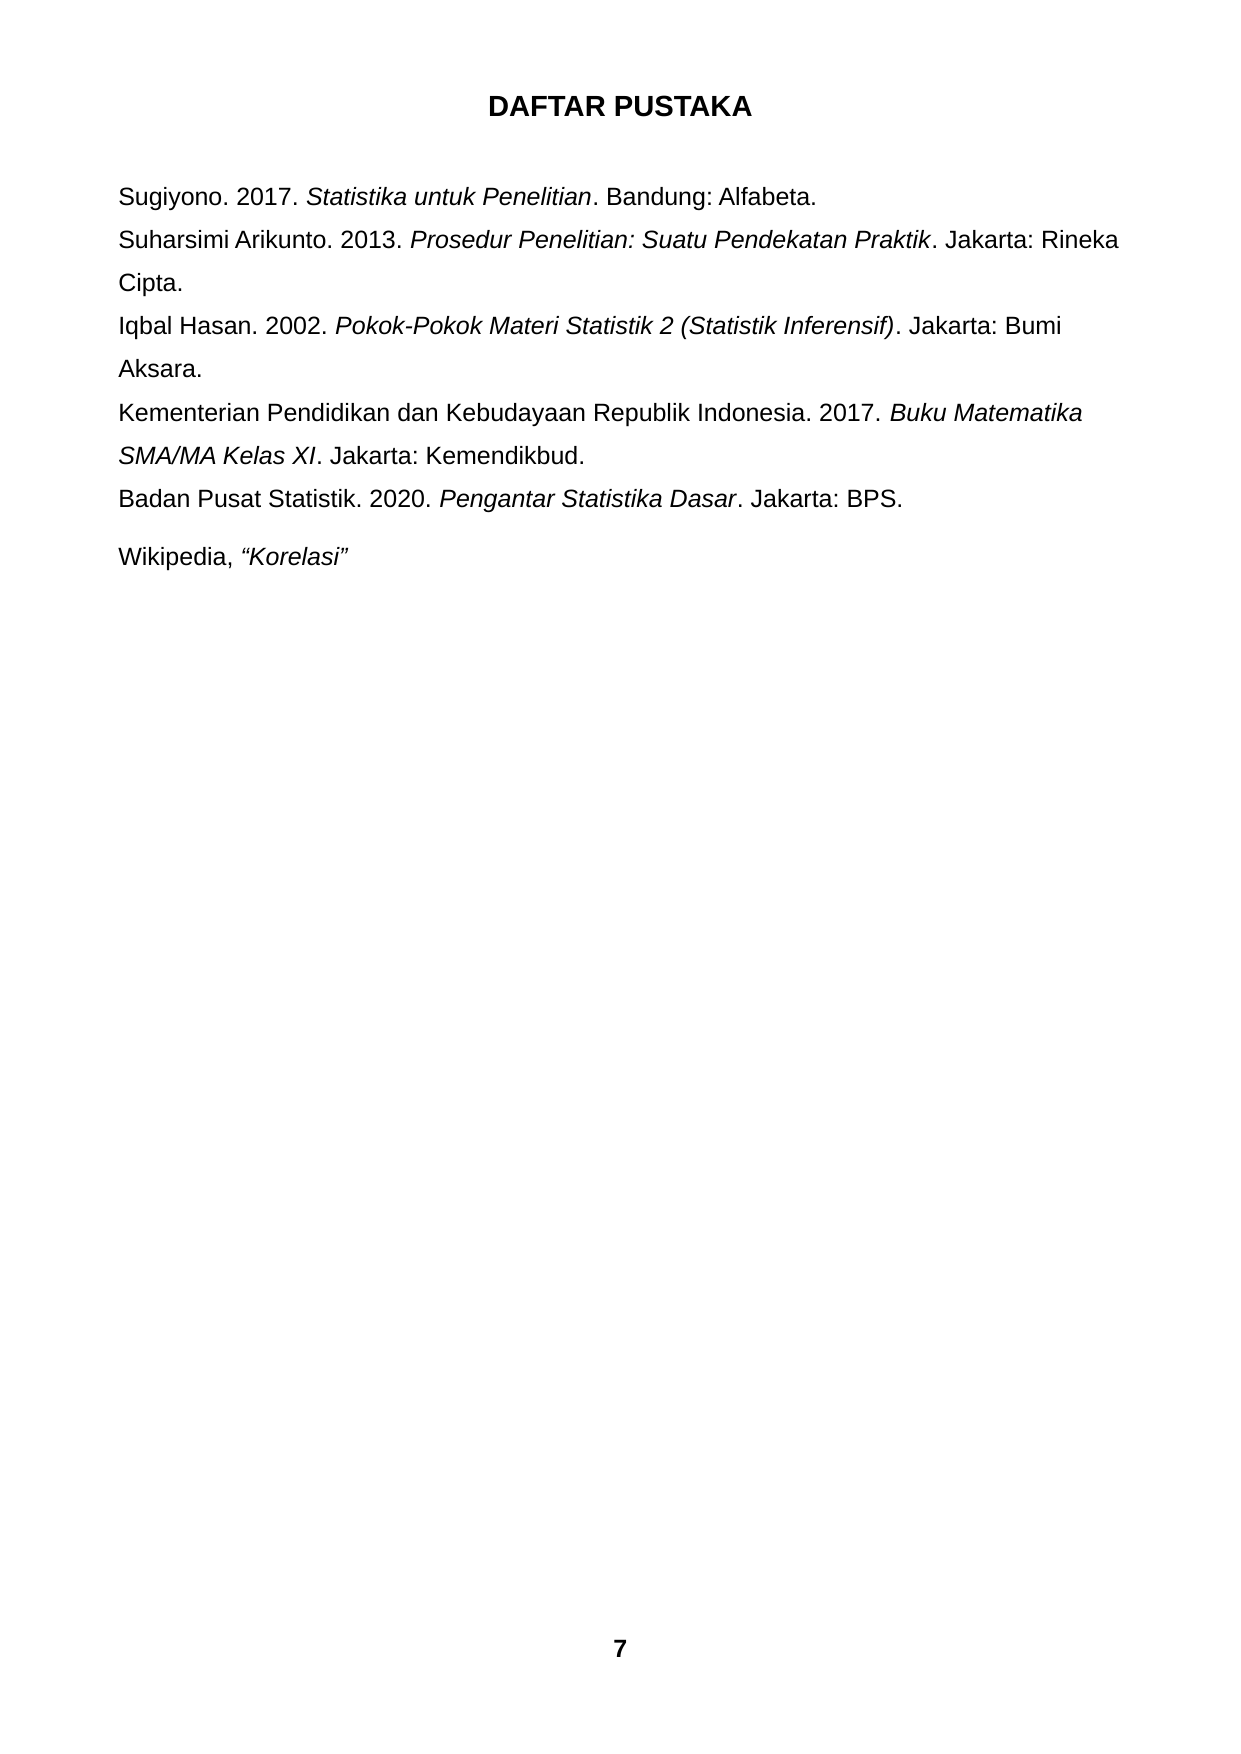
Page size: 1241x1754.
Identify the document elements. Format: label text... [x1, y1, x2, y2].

text Badan Pusat Statistik. 2020. Pengantar Statistika Dasar. Jakarta: BPS. [118, 484, 1122, 513]
text 7 [118, 1634, 1122, 1663]
text Suharsimi Arikunto. 2013. Prosedur Penelitian: Suatu Pendekatan Praktik. Jakarta: Rineka Cipta. [118, 225, 1122, 297]
text Sugiyono. 2017. Statistika untuk Penelitian. Bandung: Alfabeta. [118, 182, 1122, 211]
subtitle DAFTAR PUSTAKA [118, 88, 1122, 122]
text Kementerian Pendidikan dan Kebudayaan Republik Indonesia. 2017. Buku Matematika SMA/MA Kelas XI. Jakarta: Kemendikbud. [118, 398, 1122, 469]
text Iqbal Hasan. 2002. Pokok-Pokok Materi Statistik 2 (Statistik Inferensif). Jakarta: Bumi Aksara. [118, 311, 1122, 383]
text Wikipedia, “Korelasi” [118, 542, 1122, 570]
